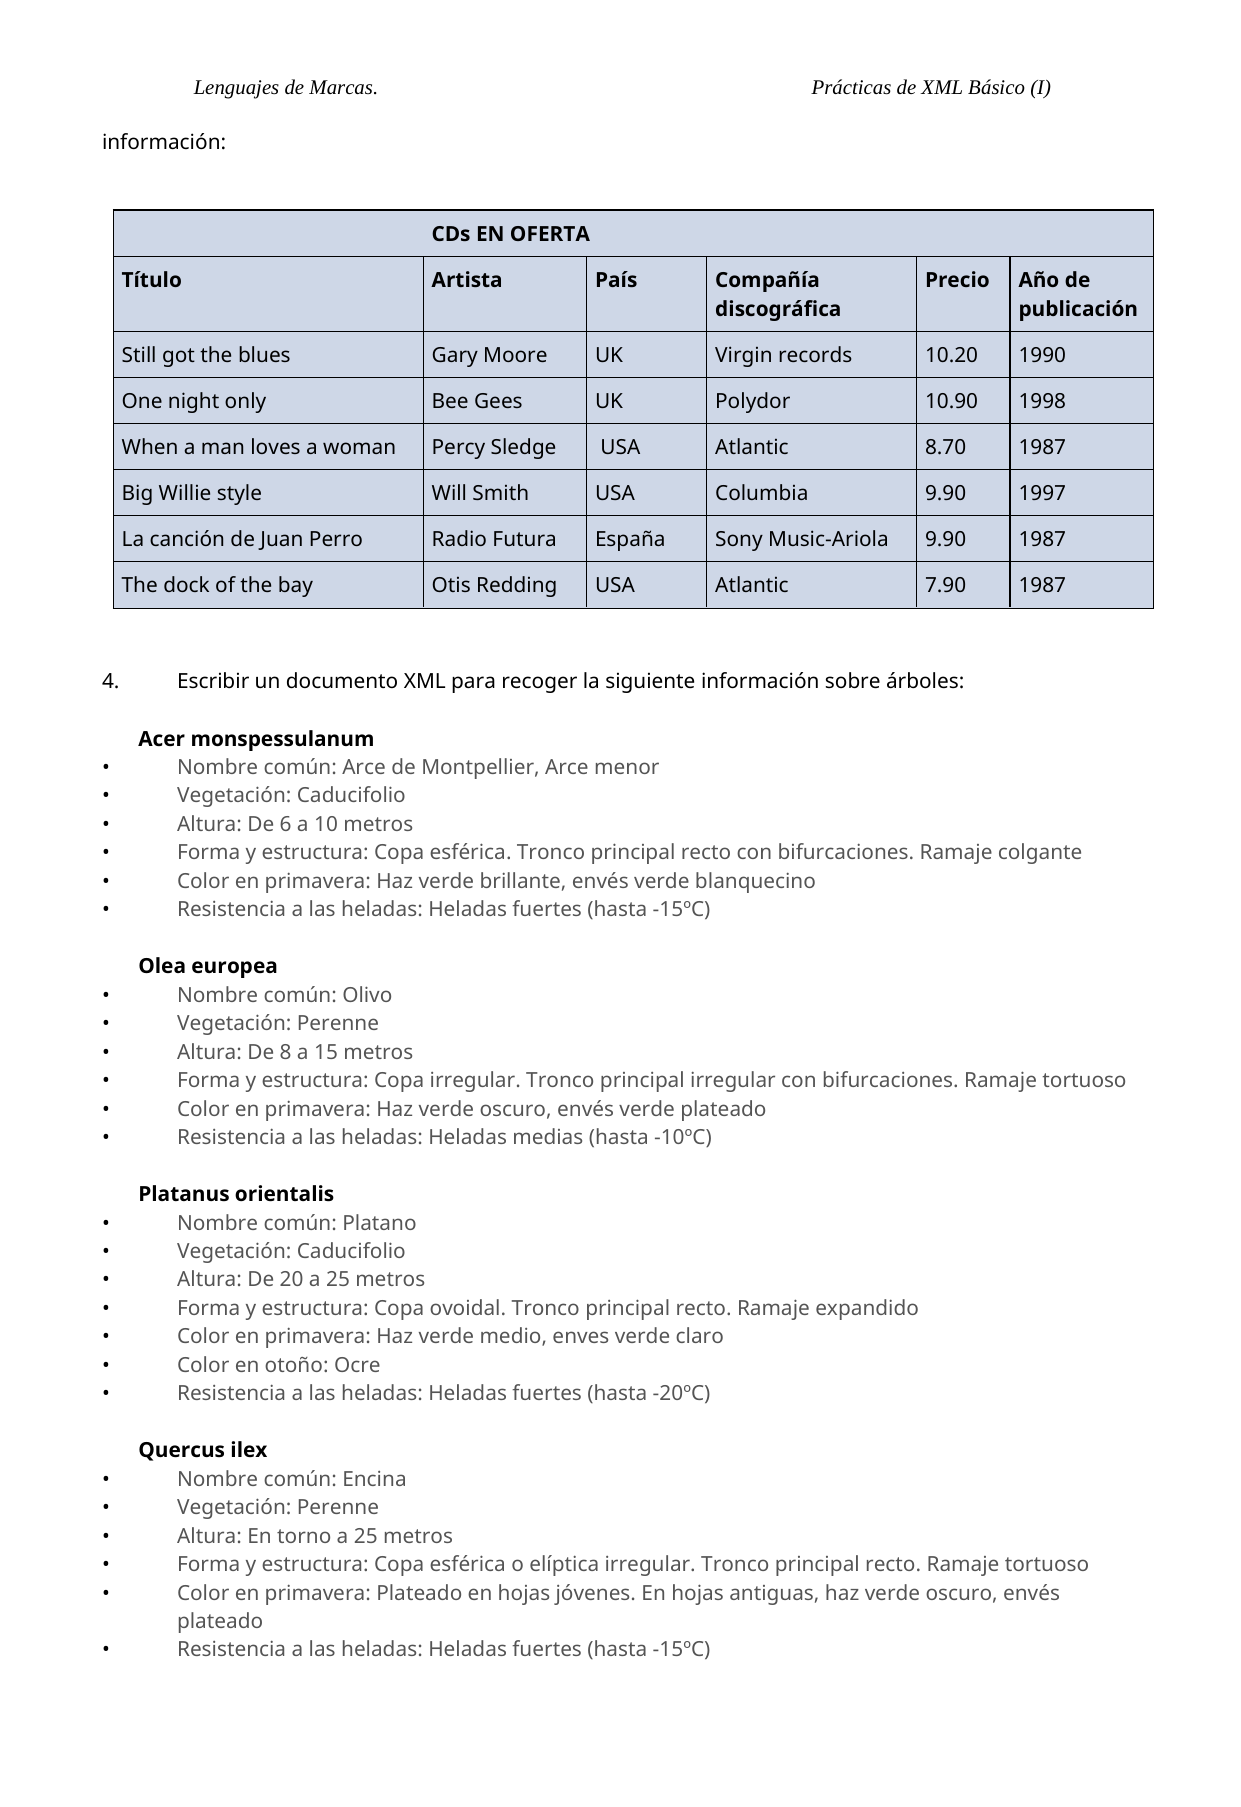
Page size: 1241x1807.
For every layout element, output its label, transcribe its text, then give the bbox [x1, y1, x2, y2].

table_cell UK [587, 378, 706, 423]
list Escribir un documento XML para recoger la siguiente información sobre árboles: [102, 666, 1142, 695]
text Platanus orientalis [138, 1179, 1142, 1208]
table_cell Radio Futura [424, 516, 586, 561]
list Nombre común: Arce de Montpellier, Arce menor [102, 752, 1142, 781]
table_cell UK [587, 332, 706, 377]
table_cell Precio [917, 257, 1009, 331]
table_cell 1997 [1011, 470, 1153, 515]
table_cell España [587, 516, 706, 561]
list Nombre común: Olivo [102, 980, 1142, 1008]
list Color en primavera: Haz verde medio, enves verde claro [102, 1321, 1142, 1350]
table_cell 1990 [1011, 332, 1153, 377]
table_cell USA [587, 562, 706, 607]
table_cell 1998 [1011, 378, 1153, 423]
list Altura: De 8 a 15 metros [102, 1037, 1142, 1065]
text Quercus ilex [138, 1436, 1142, 1464]
table_cell USA [587, 470, 706, 515]
list Vegetación: Perenne [102, 1008, 1142, 1037]
list Vegetación: Caducifolio [102, 1236, 1142, 1264]
table_cell Bee Gees [424, 378, 586, 423]
text información: [102, 127, 1142, 155]
list Altura: De 20 a 25 metros [102, 1264, 1142, 1293]
list Color en primavera: Haz verde oscuro, envés verde plateado [102, 1094, 1142, 1122]
list Nombre común: Encina [102, 1464, 1142, 1492]
table_header [1010, 211, 1153, 256]
table_header CDs EN OFERTA [423, 211, 916, 256]
list Forma y estructura: Copa irregular. Tronco principal irregular con bifurcaciones. Ramaje tortuoso [102, 1065, 1142, 1094]
table_cell 10.90 [917, 378, 1009, 423]
table_header [916, 211, 1010, 256]
table_cell Columbia [707, 470, 916, 515]
table_cell 8.70 [917, 424, 1009, 469]
table_cell 9.90 [917, 470, 1009, 515]
table_cell 1987 [1011, 516, 1153, 561]
table_cell Año de publicación [1011, 257, 1153, 331]
table_cell Virgin records [707, 332, 916, 377]
list Resistencia a las heladas: Heladas fuertes (hasta -20ºC) [102, 1378, 1142, 1407]
table_cell Atlantic [707, 562, 916, 607]
list Color en primavera: Plateado en hojas jóvenes. En hojas antiguas, haz verde oscuro, envés plateado [102, 1578, 1142, 1634]
list Vegetación: Perenne [102, 1492, 1142, 1521]
text Olea europea [138, 951, 1142, 980]
table_cell Sony Music-Ariola [707, 516, 916, 561]
list Altura: De 6 a 10 metros [102, 809, 1142, 837]
list Forma y estructura: Copa esférica o elíptica irregular. Tronco principal recto. Ramaje tortuoso [102, 1549, 1142, 1578]
table_header [114, 211, 423, 256]
table_cell La canción de Juan Perro [114, 516, 423, 561]
table_cell One night only [114, 378, 423, 423]
table_cell Will Smith [424, 470, 586, 515]
list Resistencia a las heladas: Heladas fuertes (hasta -15ºC) [102, 1634, 1142, 1663]
list Altura: En torno a 25 metros [102, 1521, 1142, 1549]
table_cell 1987 [1011, 424, 1153, 469]
table_cell Artista [424, 257, 586, 331]
list Vegetación: Caducifolio [102, 781, 1142, 809]
table_cell Título [114, 257, 423, 331]
list Forma y estructura: Copa esférica. Tronco principal recto con bifurcaciones. Ramaje colgante [102, 837, 1142, 866]
list Color en otoño: Ocre [102, 1350, 1142, 1378]
table_cell Percy Sledge [424, 424, 586, 469]
list Nombre común: Platano [102, 1208, 1142, 1236]
table_cell When a man loves a woman [114, 424, 423, 469]
table_cell Still got the blues [114, 332, 423, 377]
table_cell Gary Moore [424, 332, 586, 377]
list Color en primavera: Haz verde brillante, envés verde blanquecino [102, 866, 1142, 894]
table_cell 10.20 [917, 332, 1009, 377]
table_cell The dock of the bay [114, 562, 423, 607]
table_cell País [587, 257, 706, 331]
list Forma y estructura: Copa ovoidal. Tronco principal recto. Ramaje expandido [102, 1293, 1142, 1321]
table_cell Big Willie style [114, 470, 423, 515]
list Resistencia a las heladas: Heladas medias (hasta -10ºC) [102, 1122, 1142, 1151]
table_cell Polydor [707, 378, 916, 423]
table_cell 9.90 [917, 516, 1009, 561]
table_cell Atlantic [707, 424, 916, 469]
table_cell 1987 [1011, 562, 1153, 607]
table_cell USA [587, 424, 706, 469]
text Acer monspessulanum [138, 724, 1142, 752]
table_cell Otis Redding [424, 562, 586, 607]
table_cell 7.90 [917, 562, 1009, 607]
list Resistencia a las heladas: Heladas fuertes (hasta -15ºC) [102, 894, 1142, 923]
table_cell Compañía discográfica [707, 257, 916, 331]
